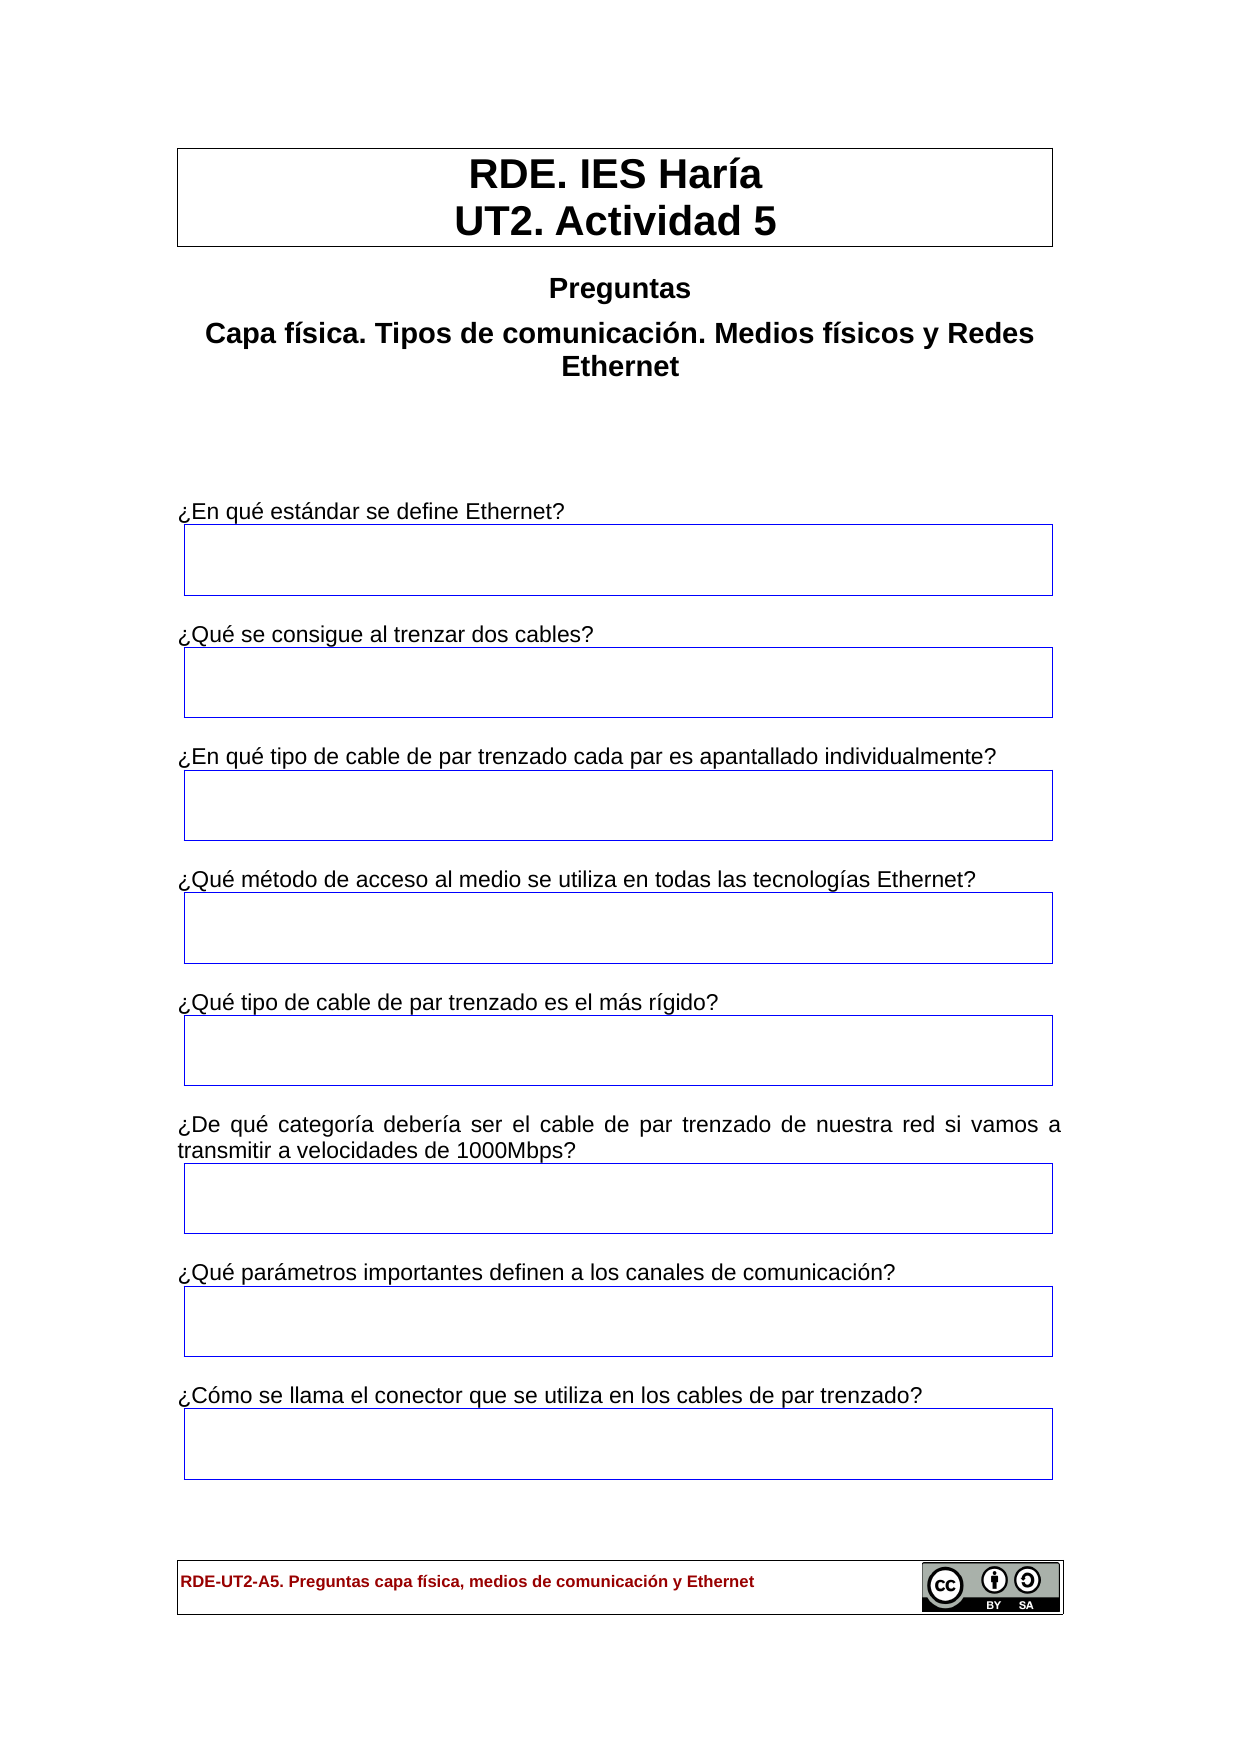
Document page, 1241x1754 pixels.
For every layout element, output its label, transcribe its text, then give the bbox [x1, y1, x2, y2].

text ¿De qué categoría debería ser el cable de par trenzado de nuestra red si vamos a transmitir a velocidades de 1000Mbps? [177, 1112, 1063, 1163]
text Capa física. Tipos de comunicación. Medios físicos y Redes Ethernet [177, 317, 1063, 382]
text ¿Qué se consigue al trenzar dos cables? [177, 621, 1063, 647]
table_header [185, 648, 1052, 717]
picture [922, 1562, 1060, 1612]
text ¿Qué parámetros importantes definen a los canales de comunicación? [177, 1260, 1063, 1286]
table_header [185, 893, 1052, 962]
text ¿Qué método de acceso al medio se utiliza en todas las tecnologías Ethernet? [177, 867, 1063, 892]
table_header [185, 771, 1052, 840]
text ¿En qué tipo de cable de par trenzado cada par es apantallado individualmente? [177, 744, 1063, 769]
table_header [185, 525, 1052, 595]
table_header [185, 1164, 1052, 1233]
table_header [185, 1287, 1052, 1356]
table_header [185, 1016, 1052, 1085]
subtitle Preguntas [177, 272, 1063, 304]
text ¿En qué estándar se define Ethernet? [177, 499, 1063, 524]
text ¿Qué tipo de cable de par trenzado es el más rígido? [177, 989, 1063, 1015]
text UT2. Actividad 5 [178, 194, 1052, 246]
text ¿Cómo se llama el conector que se utiliza en los cables de par trenzado? [177, 1383, 1063, 1408]
table_header [185, 1409, 1052, 1478]
text RDE. IES Haría [178, 149, 1052, 194]
